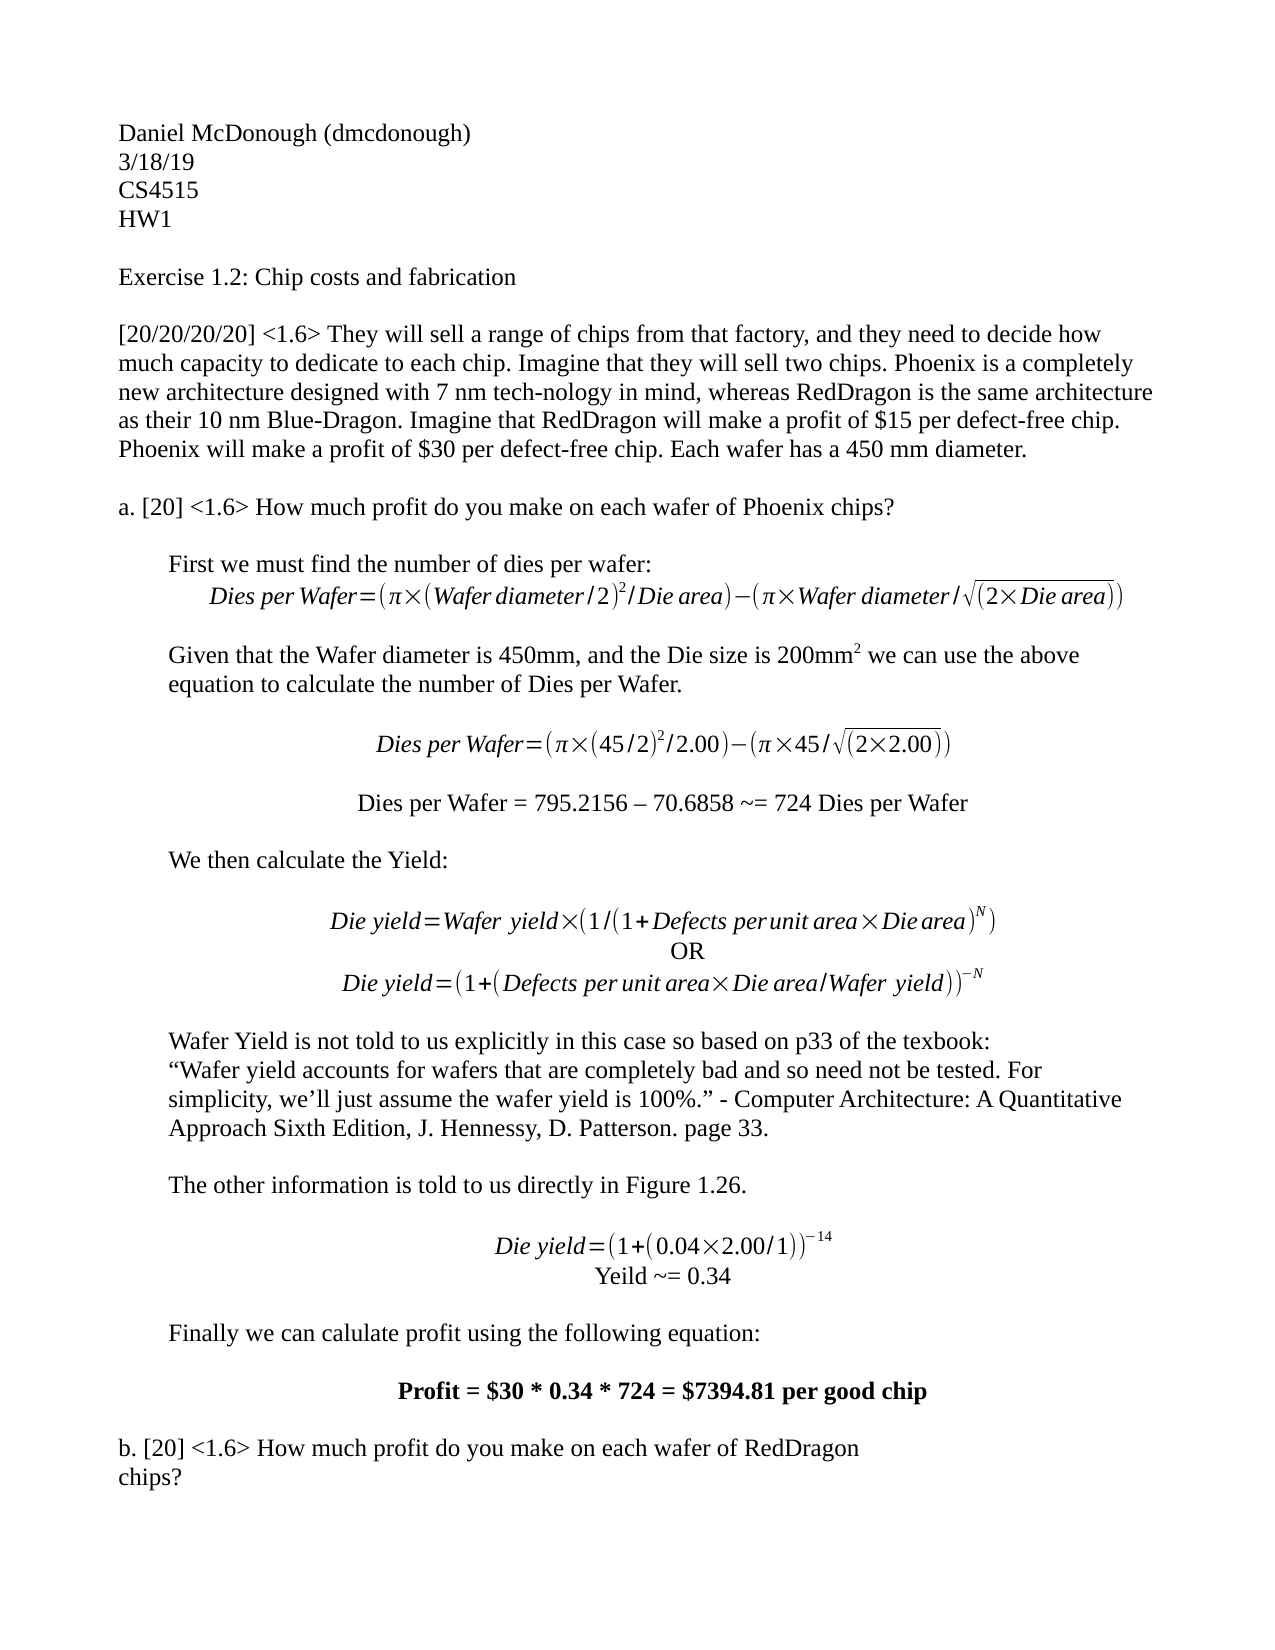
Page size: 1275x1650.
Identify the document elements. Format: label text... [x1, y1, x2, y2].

text Exercise 1.2: Chip costs and fabrication [118, 262, 1157, 291]
text [20/20/20/20] <1.6> They will sell a range of chips from that factory, and they need to decide how much capacity to dedicate to each chip. Imagine that they will sell two chips. Phoenix is a completely new architecture designed with 7 nm tech-nology in mind, whereas RedDragon is the same architecture as their 10 nm Blue-Dragon. Imagine that RedDragon will make a profit of $15 per defect-free chip. Phoenix will make a profit of $30 per defect-free chip. Each wafer has a 450 mm diameter. [118, 319, 1157, 463]
text The other information is told to us directly in Figure 1.26. [168, 1170, 1157, 1199]
text Given that the Wafer diameter is 450mm, and the Die size is 200mm2 we can use the above equation to calculate the number of Dies per Wafer. [168, 640, 1157, 697]
text 3/18/19 [118, 147, 1157, 176]
text OR [168, 936, 1157, 965]
text Yeild ~= 0.34 [168, 1261, 1157, 1289]
text Daniel McDonough (dmcdonough) [118, 118, 1157, 147]
text First we must find the number of dies per wafer: [168, 549, 1157, 578]
text “Wafer yield accounts for wafers that are completely bad and so need not be tested. For [168, 1055, 1157, 1084]
text We then calculate the Yield: [168, 845, 1157, 874]
text Profit = $30 * 0.34 * 724 = $7394.81 per good chip [168, 1376, 1157, 1404]
text Dies per Wafer = 795.2156 – 70.6858 ~= 724 Dies per Wafer [168, 788, 1157, 817]
text HW1 [118, 204, 1157, 233]
text Finally we can calulate profit using the following equation: [168, 1318, 1157, 1347]
text Wafer Yield is not told to us explicitly in this case so based on p33 of the texbook: [168, 1026, 1157, 1055]
text chips? [118, 1462, 1157, 1491]
text CS4515 [118, 176, 1157, 204]
text simplicity, we’ll just assume the wafer yield is 100%.” - Computer Architecture: A Quantitative Approach Sixth Edition, J. Hennessy, D. Patterson. page 33. [168, 1084, 1157, 1141]
text b. [20] <1.6> How much profit do you make on each wafer of RedDragon [118, 1433, 1157, 1462]
text a. [20] <1.6> How much profit do you make on each wafer of Phoenix chips? [118, 492, 1157, 521]
